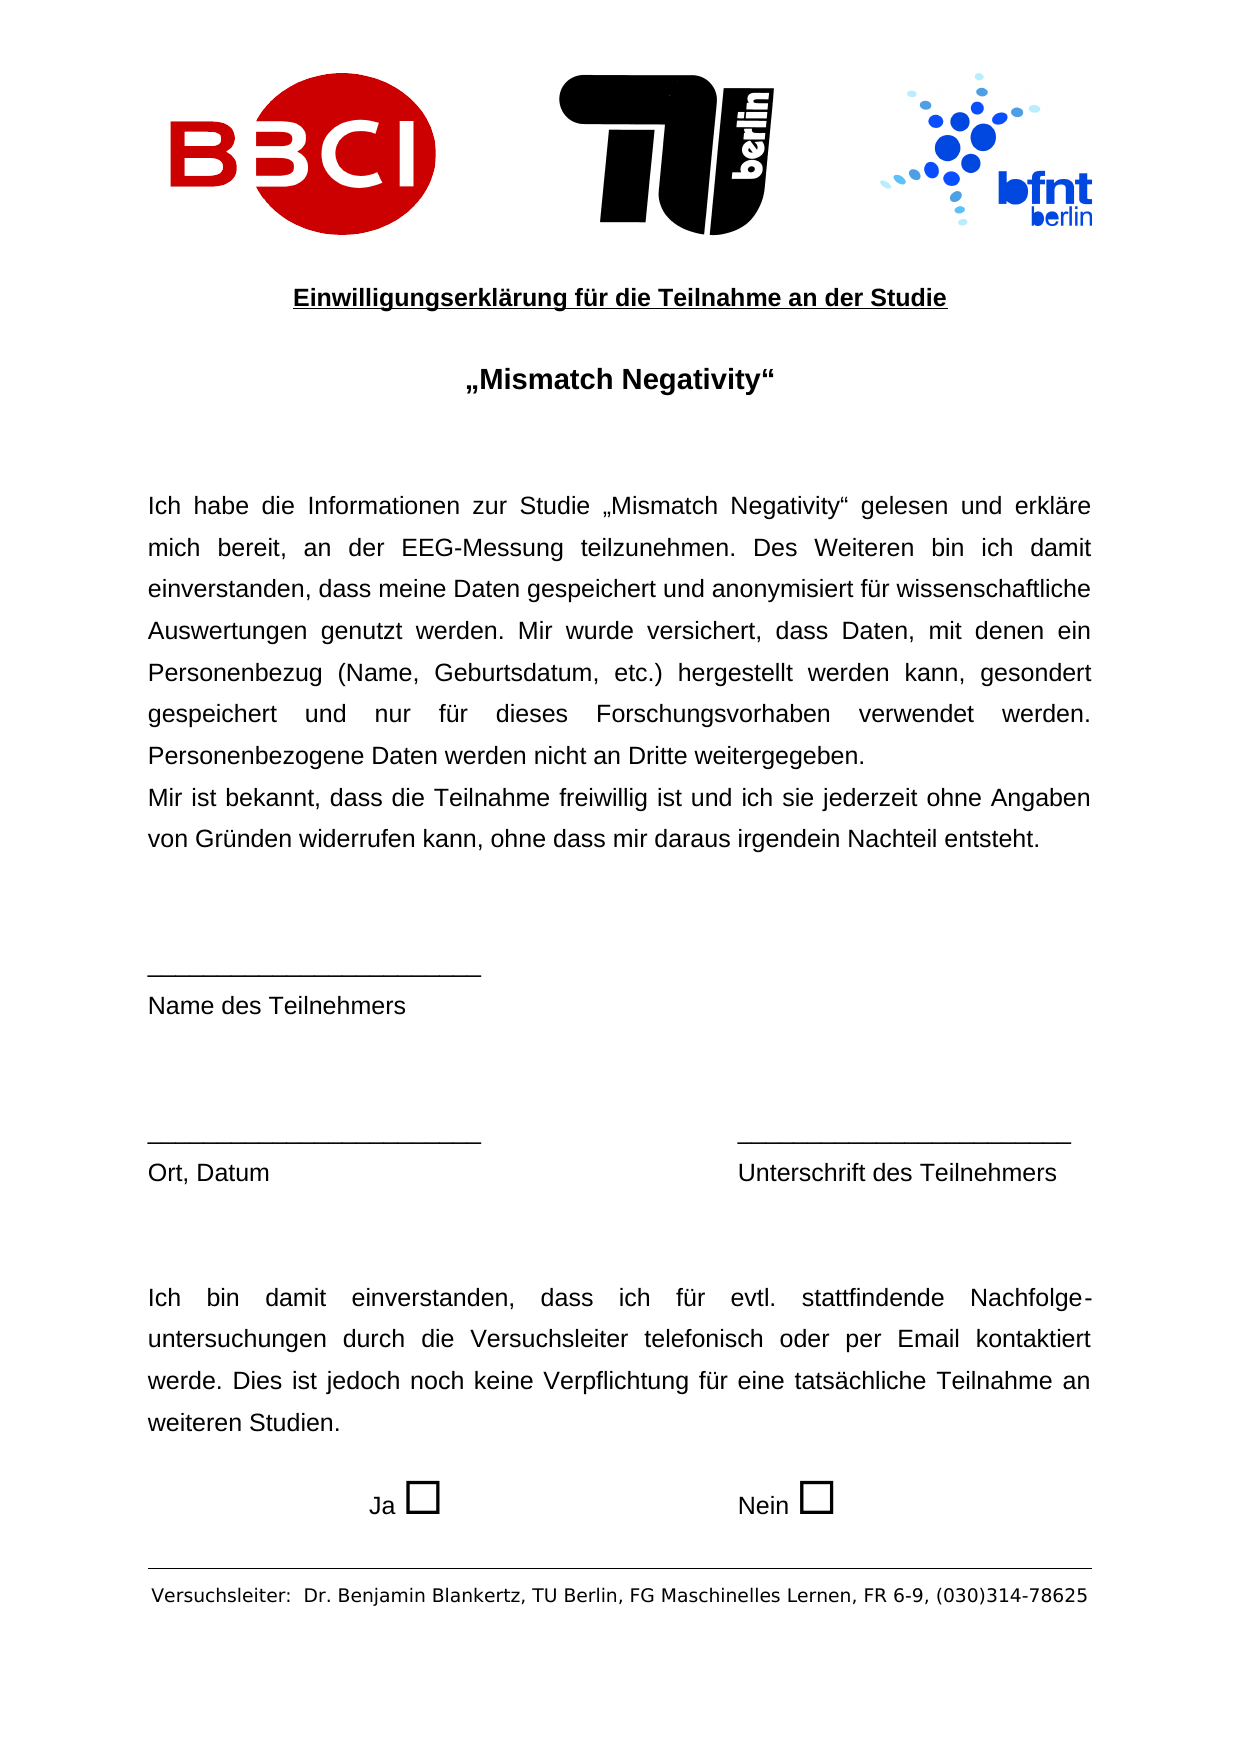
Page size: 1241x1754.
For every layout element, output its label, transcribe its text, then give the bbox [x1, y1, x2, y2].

text „Mismatch Negativity“ [148, 356, 1092, 398]
text ________________________ [148, 939, 1092, 981]
text Name des Teilnehmers [148, 981, 1092, 1023]
text Einwilligungserklärung für die Teilnahme an der Studie [148, 273, 1092, 314]
text Mir ist bekannt, dass die Teilnahme freiwillig ist und ich sie jederzeit ohne Angaben von Gründen widerrufen kann, ohne dass mir daraus irgendein Nachteil entsteht. [148, 773, 1092, 856]
text Ich bin damit einverstanden, dass ich für evtl. stattfindende Nachfolge­untersuchungen durch die Versuchsleiter telefonisch oder per Email kontaktiert werde. Dies ist jedoch noch keine Verpflichtung für eine tatsächliche Teilnahme an weiteren Studien. [148, 1273, 1092, 1439]
picture [147, 73, 436, 235]
text Ich habe die Informationen zur Studie „Mismatch Negativity“ gelesen und erkläre mich bereit, an der EEG-Messung teilzunehmen. Des Weiteren bin ich damit einverstanden, dass meine Daten gespeichert und anonymisiert für wissenschaftliche Auswertungen genutzt werden. Mir wurde versichert, dass Daten, mit denen ein Personenbezug (Name, Geburtsdatum, etc.) hergestellt werden kann, gesondert gespeichert und nur für dieses Forschungsvorhaben verwendet werden. Personenbezogene Daten werden nicht an Dritte weitergegeben. [148, 481, 1092, 773]
text Versuchsleiter: Dr. Benjamin Blankertz, TU Berlin, FG Maschinelles Lernen, FR 6-9, (030)314-78625 [148, 1569, 1092, 1610]
picture [879, 73, 1093, 226]
text Ja  Nein  [369, 1481, 1092, 1523]
picture [558, 73, 775, 236]
text ________________________ ________________________ [148, 1106, 1092, 1148]
text Ort, Datum Unterschrift des Teilnehmers [148, 1148, 1092, 1189]
